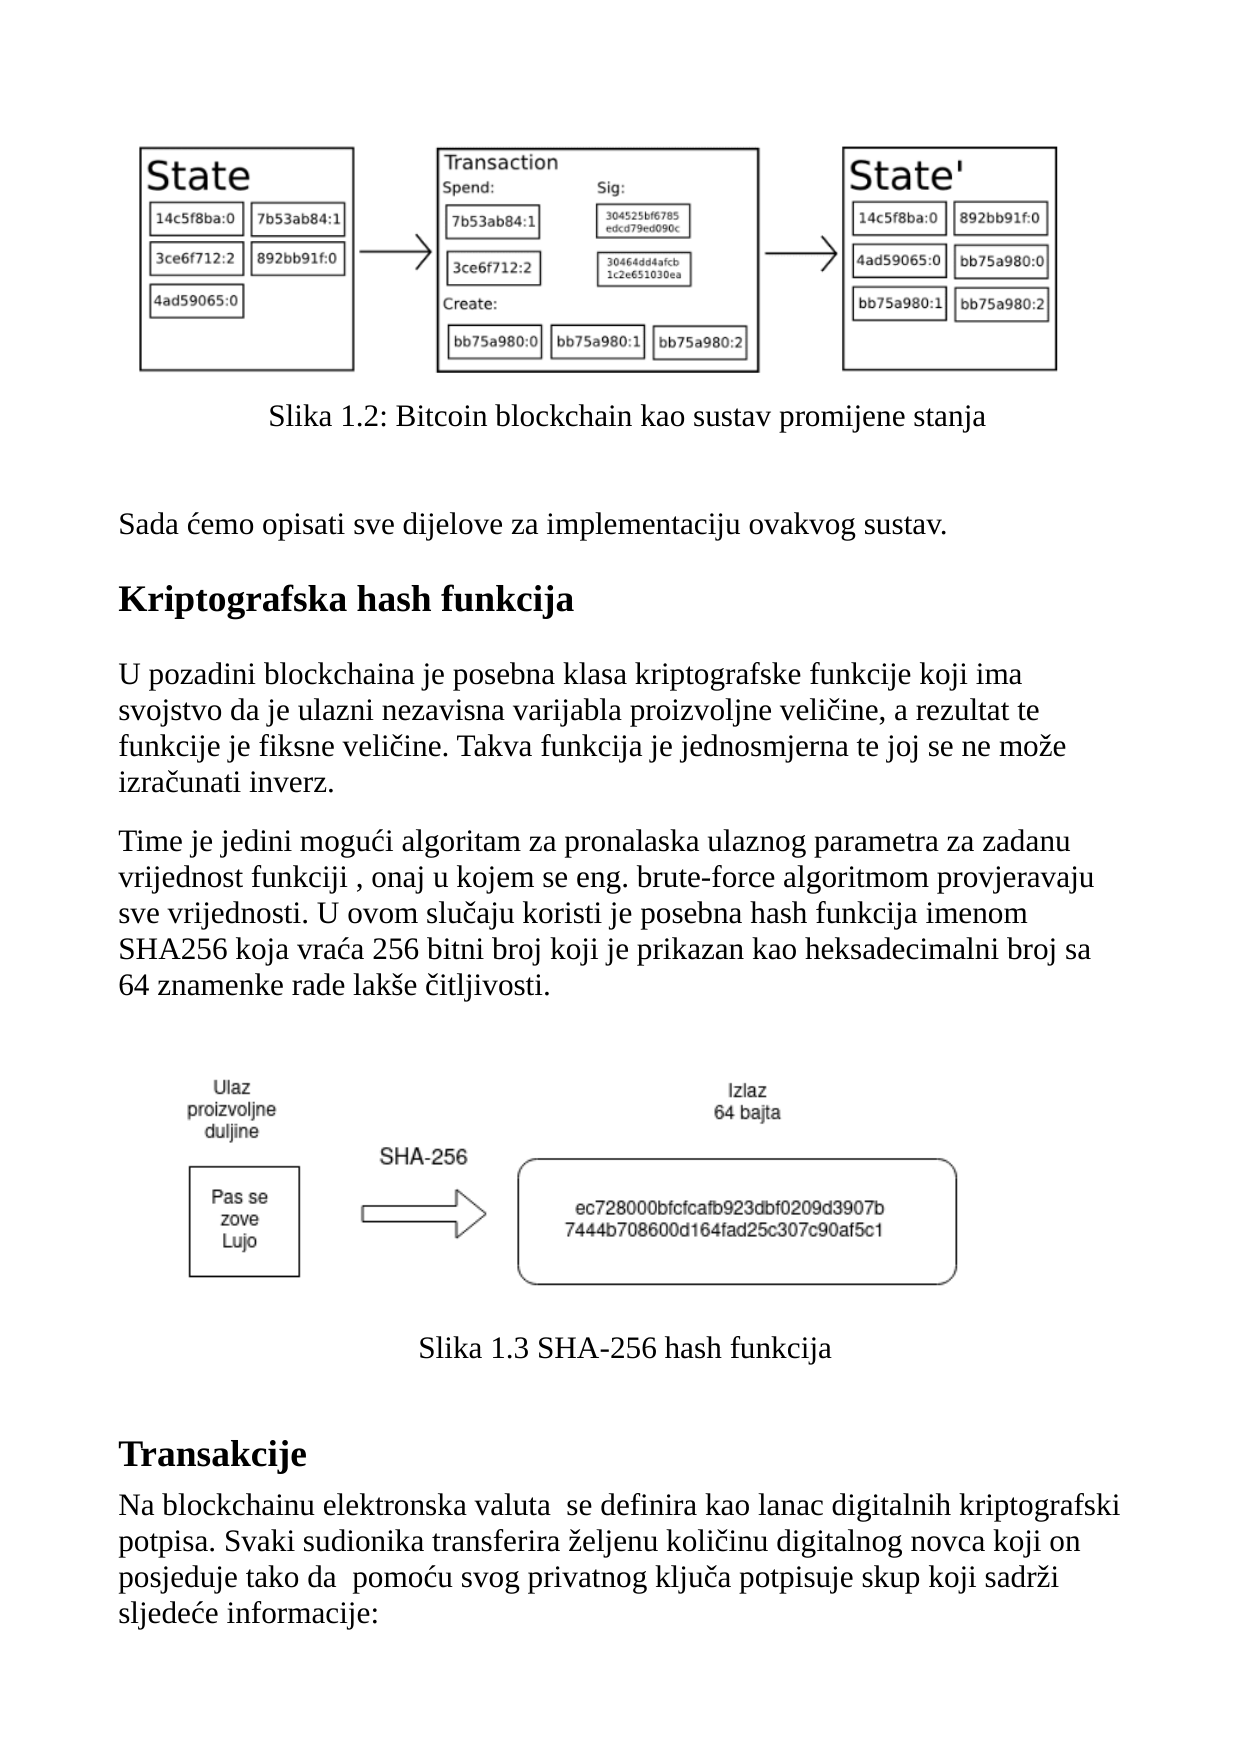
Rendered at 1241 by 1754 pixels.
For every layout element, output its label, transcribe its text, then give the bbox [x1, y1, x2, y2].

text Kriptografska hash funkcija [118, 576, 1122, 619]
text U pozadini blockchaina je posebna klasa kriptografske funkcije koji ima svojstvo da je ulazni nezavisna varijabla proizvoljne veličine, a rezultat te funkcije je fiksne veličine. Takva funkcija je jednosmjerna te joj se ne može izračunati inverz. [118, 655, 1122, 799]
picture [172, 1063, 973, 1301]
text Transakcije [118, 1431, 1122, 1474]
text Time je jedini mogući algoritam za pronalaska ulaznog parametra za zadanu vrijednost funkciji , onaj u kojem se eng. brute-force algoritmom provjeravaju sve vrijednosti. U ovom slučaju koristi je posebna hash funkcija imenom SHA256 koja vraća 256 bitni broj koji je prikazan kao heksadecimalni broj sa 64 znamenke rade lakše čitljivosti. [118, 823, 1122, 1002]
text Sada ćemo opisati sve dijelove za implementaciju ovakvog sustav. [118, 505, 1122, 541]
text Slika 1.2: Bitcoin blockchain kao sustav promijene stanja [118, 398, 1122, 433]
picture [118, 118, 1123, 398]
text Na blockchainu elektronska valuta se definira kao lanac digitalnih kriptografski potpisa. Svaki sudionika transferira željenu količinu digitalnog novca koji on posjeduje tako da pomoću svog privatnog ključa potpisuje skup koji sadrži sljedeće informacije: [118, 1486, 1122, 1630]
text Slika 1.3 SHA-256 hash funkcija [118, 1326, 1122, 1366]
